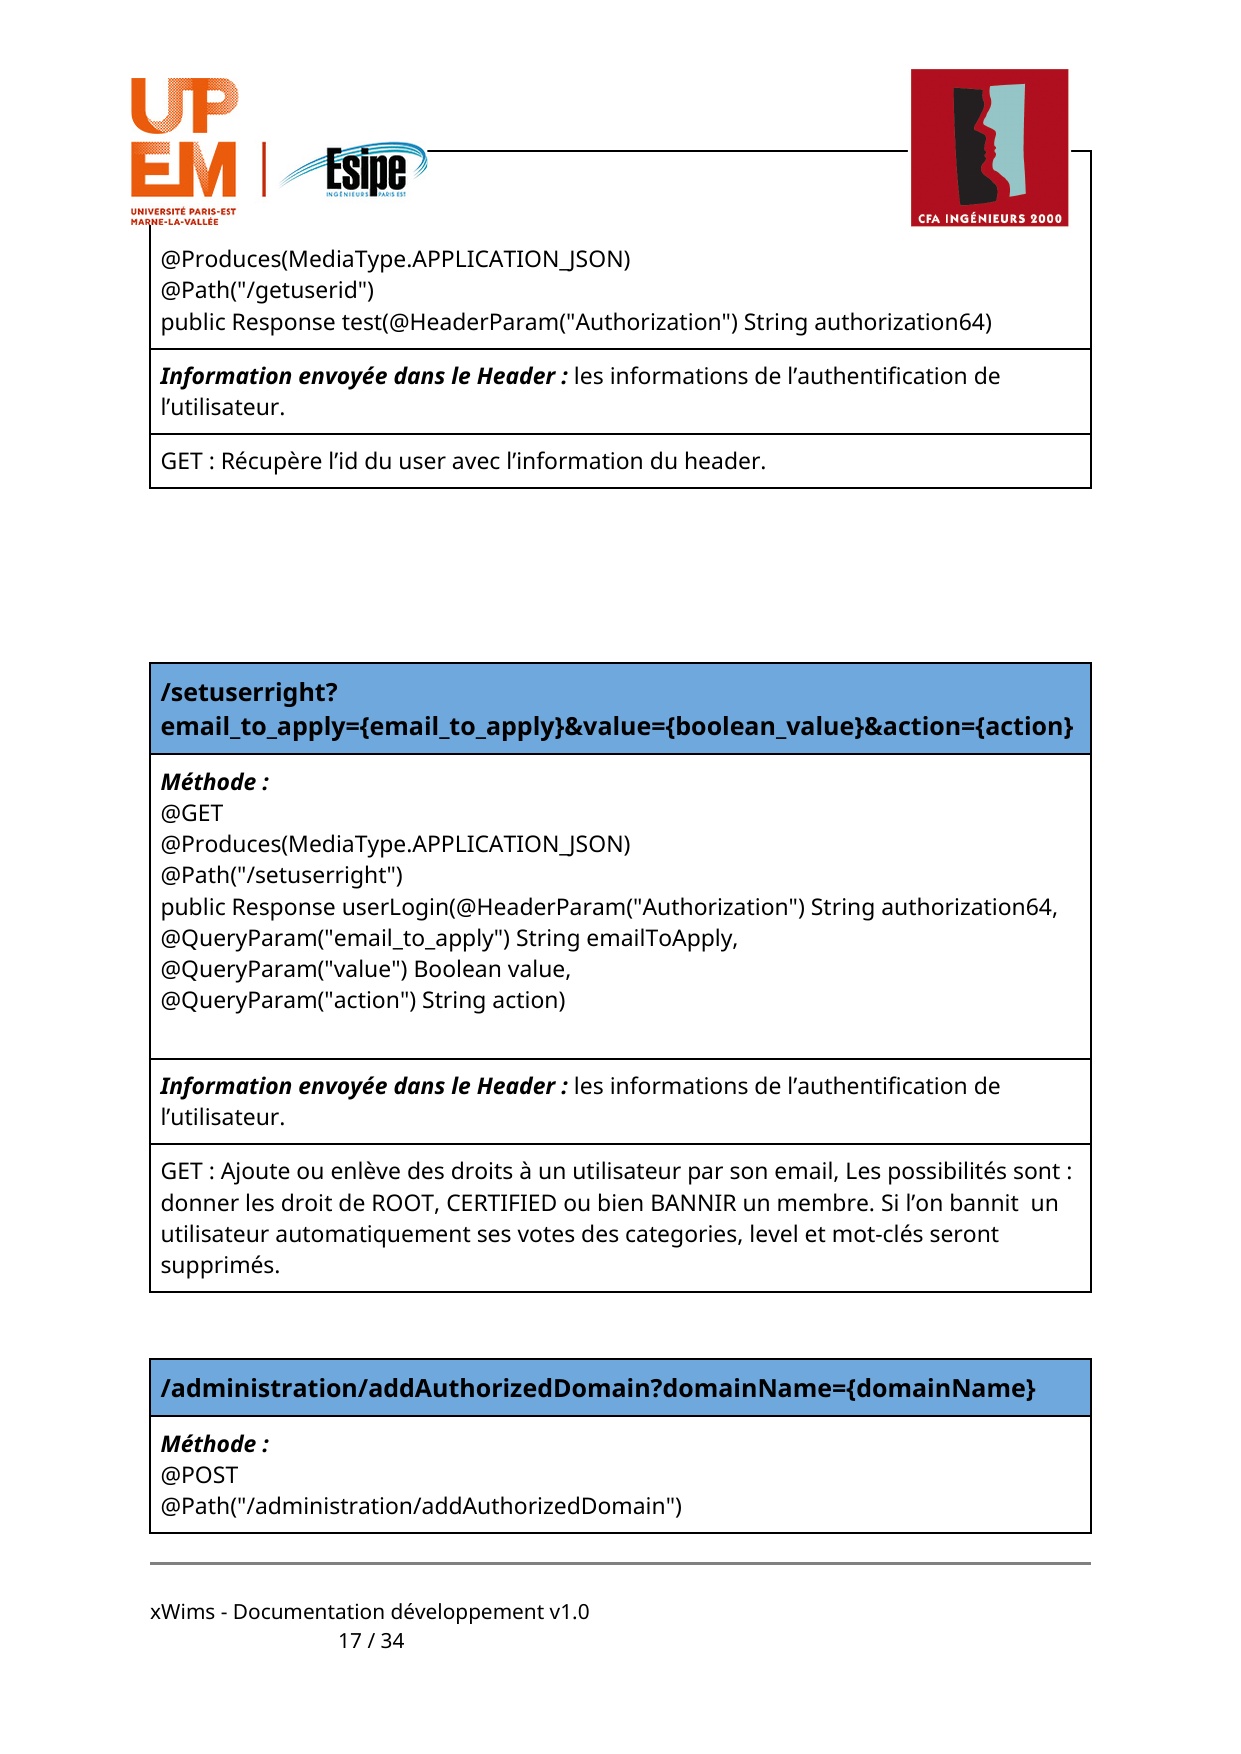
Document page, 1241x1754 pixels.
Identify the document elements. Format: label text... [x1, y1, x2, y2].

picture [907, 66, 1072, 230]
table_header /administration/addAuthorizedDomain?domainName={domainName} [151, 1360, 1090, 1415]
table_cell Information envoyée dans le Header : les informations de l’authentification de l’utilisateur. [151, 350, 1090, 433]
table_cell GET : Récupère l’id du user avec l’information du header. [151, 435, 1090, 487]
table_cell @Produces(MediaType.APPLICATION_JSON) @Path("/getuserid") public Response test(@HeaderParam("Authorization") String authorization64) [151, 225, 1090, 347]
table_header /setuserright?email_to_apply={email_to_apply}&value={boolean_value}&action={action} [151, 664, 1090, 753]
picture [131, 78, 428, 225]
table_cell [428, 152, 907, 224]
table_cell Méthode : @POST @Path("/administration/addAuthorizedDomain") [151, 1417, 1090, 1532]
table_cell Information envoyée dans le Header : les informations de l’authentification de l’utilisateur. [151, 1060, 1090, 1143]
table_cell GET : Ajoute ou enlève des droits à un utilisateur par son email, Les possibilités sont : donner les droit de ROOT, CERTIFIED ou bien BANNIR un membre. Si l’on bannit un utilisateur automatiquement ses votes des categories, level et mot-clés seront supprimés. [151, 1145, 1090, 1291]
table_cell Méthode : @GET @Produces(MediaType.APPLICATION_JSON) @Path("/setuserright") public Response userLogin(@HeaderParam("Authorization") String authorization64, @QueryParam("email_to_apply") String emailToApply, @QueryParam("value") Boolean value, @QueryParam("action") String action) [151, 755, 1090, 1057]
